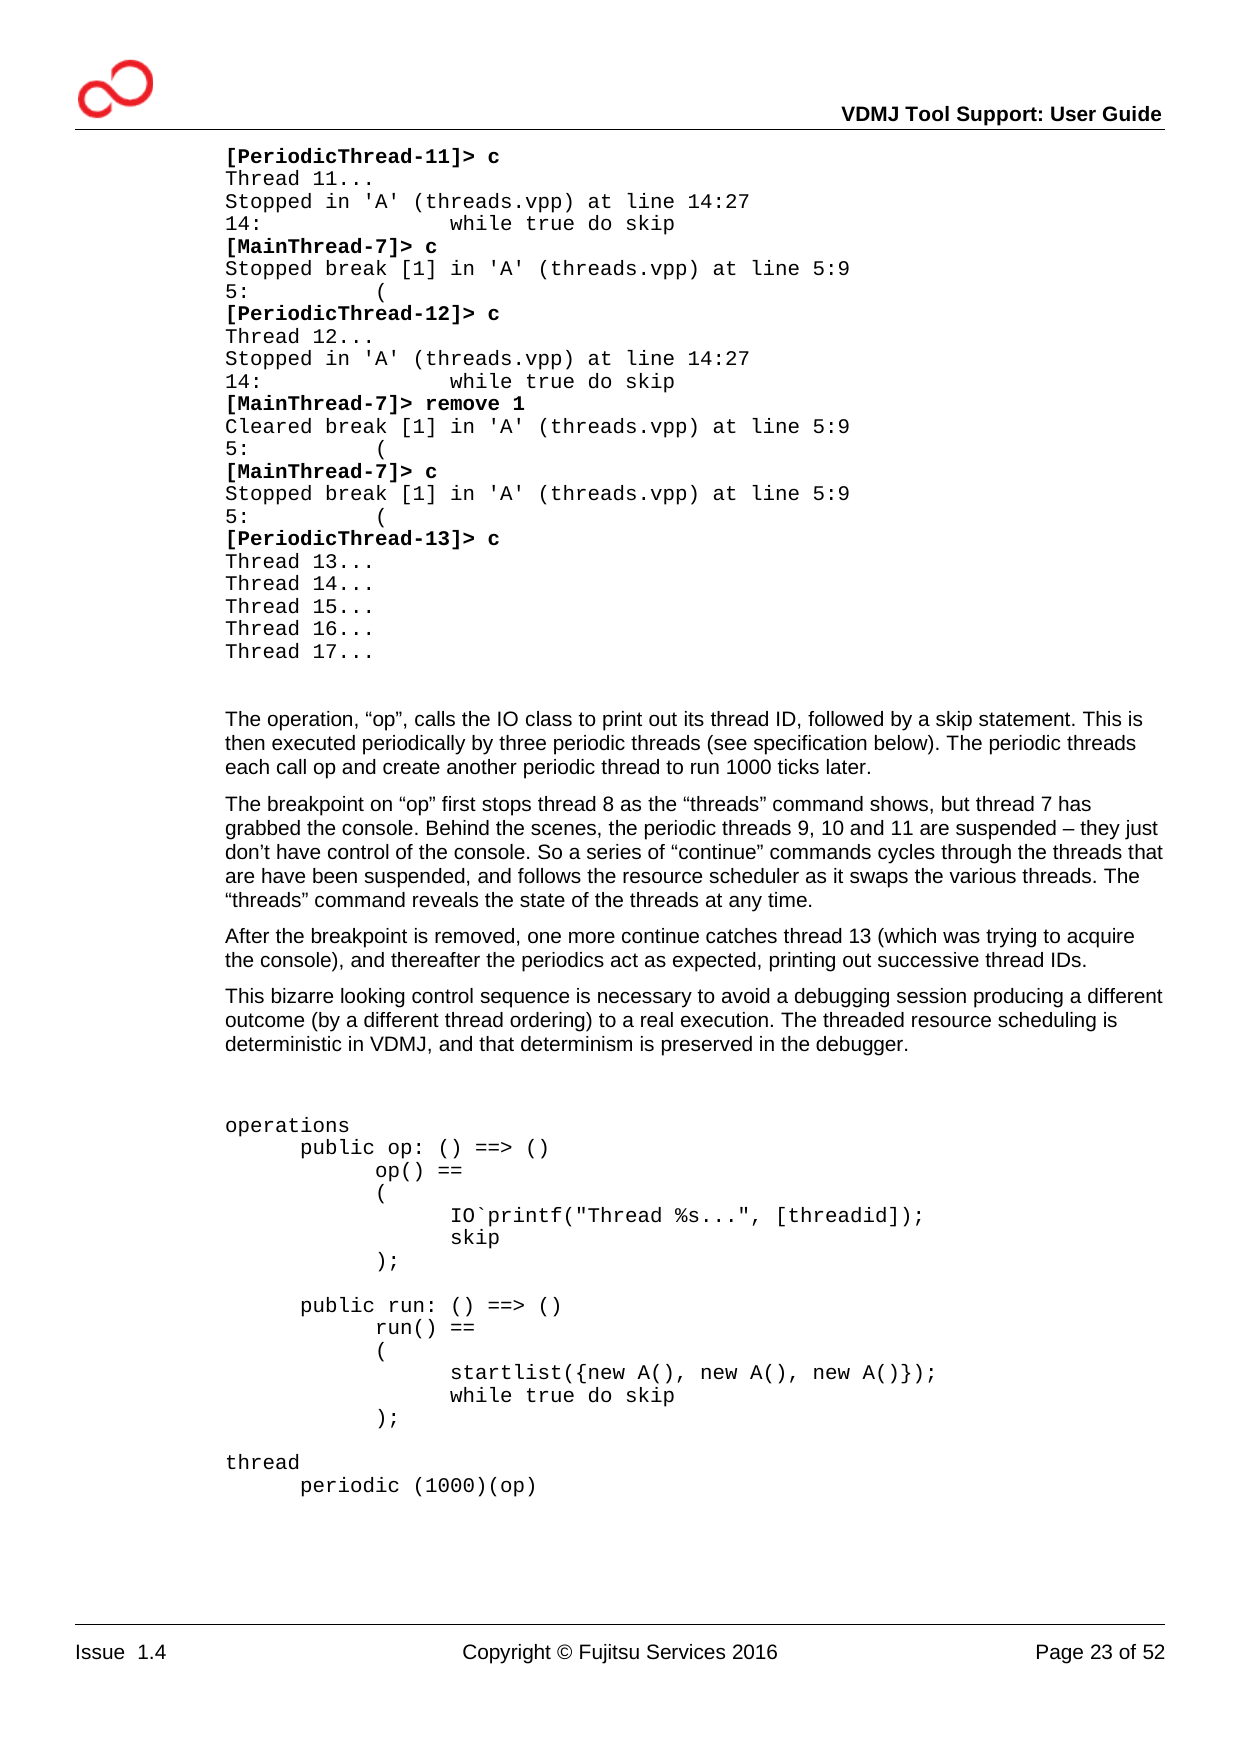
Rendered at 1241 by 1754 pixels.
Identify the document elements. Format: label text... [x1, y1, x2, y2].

text [PeriodicThread-12]> c [225, 303, 1165, 325]
text Stopped break [1] in 'A' (threads.vpp) at line 5:9 [225, 258, 1165, 280]
text [PeriodicThread-13]> c [225, 528, 1165, 550]
text Stopped in 'A' (threads.vpp) at line 14:27 [225, 348, 1165, 370]
text public op: () ==> () [225, 1137, 1165, 1159]
text Thread 11... [225, 168, 1165, 190]
picture [78, 52, 153, 128]
text Thread 16... [225, 618, 1165, 640]
text [PeriodicThread-11]> c [225, 145, 1165, 168]
text [MainThread-7]> remove 1 [225, 393, 1165, 415]
text ); [225, 1407, 1165, 1429]
text [MainThread-7]> c [225, 460, 1165, 483]
text operations [225, 1114, 1165, 1137]
text ( [225, 1182, 1165, 1204]
text skip [225, 1227, 1165, 1249]
text 14: while true do skip [225, 370, 1165, 393]
text The breakpoint on “op” first stops thread 8 as the “threads” command shows, but thread 7 has grabbed the console. Behind the scenes, the periodic threads 9, 10 and 11 are suspended – they just don’t have control of the console. So a series of “continue” commands cycles through the threads that are have been suspended, and follows the resource scheduler as it swaps the various threads. The “threads” command reveals the state of the threads at any time. [225, 792, 1165, 912]
text After the breakpoint is removed, one more continue catches thread 13 (which was trying to acquire the console), and thereafter the periodics act as expected, printing out successive thread IDs. [225, 924, 1165, 972]
text IO`printf("Thread %s...", [threadid]); [225, 1204, 1165, 1227]
text periodic (1000)(op) [225, 1474, 1165, 1497]
text 14: while true do skip [225, 213, 1165, 235]
text ( [225, 1339, 1165, 1362]
text This bizarre looking control sequence is necessary to avoid a debugging session producing a different outcome (by a different thread ordering) to a real execution. The threaded resource scheduling is deterministic in VDMJ, and that determinism is preserved in the debugger. [225, 985, 1165, 1057]
text public run: () ==> () [225, 1294, 1165, 1317]
text Stopped break [1] in 'A' (threads.vpp) at line 5:9 [225, 483, 1165, 505]
text Thread 12... [225, 325, 1165, 348]
text thread [225, 1452, 1165, 1474]
text Thread 14... [225, 573, 1165, 595]
text Thread 15... [225, 595, 1165, 618]
text run() == [225, 1317, 1165, 1339]
text 5: ( [225, 505, 1165, 528]
text Cleared break [1] in 'A' (threads.vpp) at line 5:9 [225, 415, 1165, 438]
text The operation, “op”, calls the IO class to print out its thread ID, followed by a skip statement. This is then executed periodically by three periodic threads (see specification below). The periodic threads each call op and create another periodic thread to run 1000 ticks later. [225, 708, 1165, 779]
text 5: ( [225, 438, 1165, 460]
text Stopped in 'A' (threads.vpp) at line 14:27 [225, 190, 1165, 213]
text while true do skip [225, 1384, 1165, 1407]
text startlist({new A(), new A(), new A()}); [225, 1362, 1165, 1384]
text [MainThread-7]> c [225, 235, 1165, 258]
text 5: ( [225, 280, 1165, 303]
text Thread 13... [225, 550, 1165, 573]
text Thread 17... [225, 640, 1165, 663]
text op() == [225, 1159, 1165, 1182]
text ); [225, 1249, 1165, 1272]
